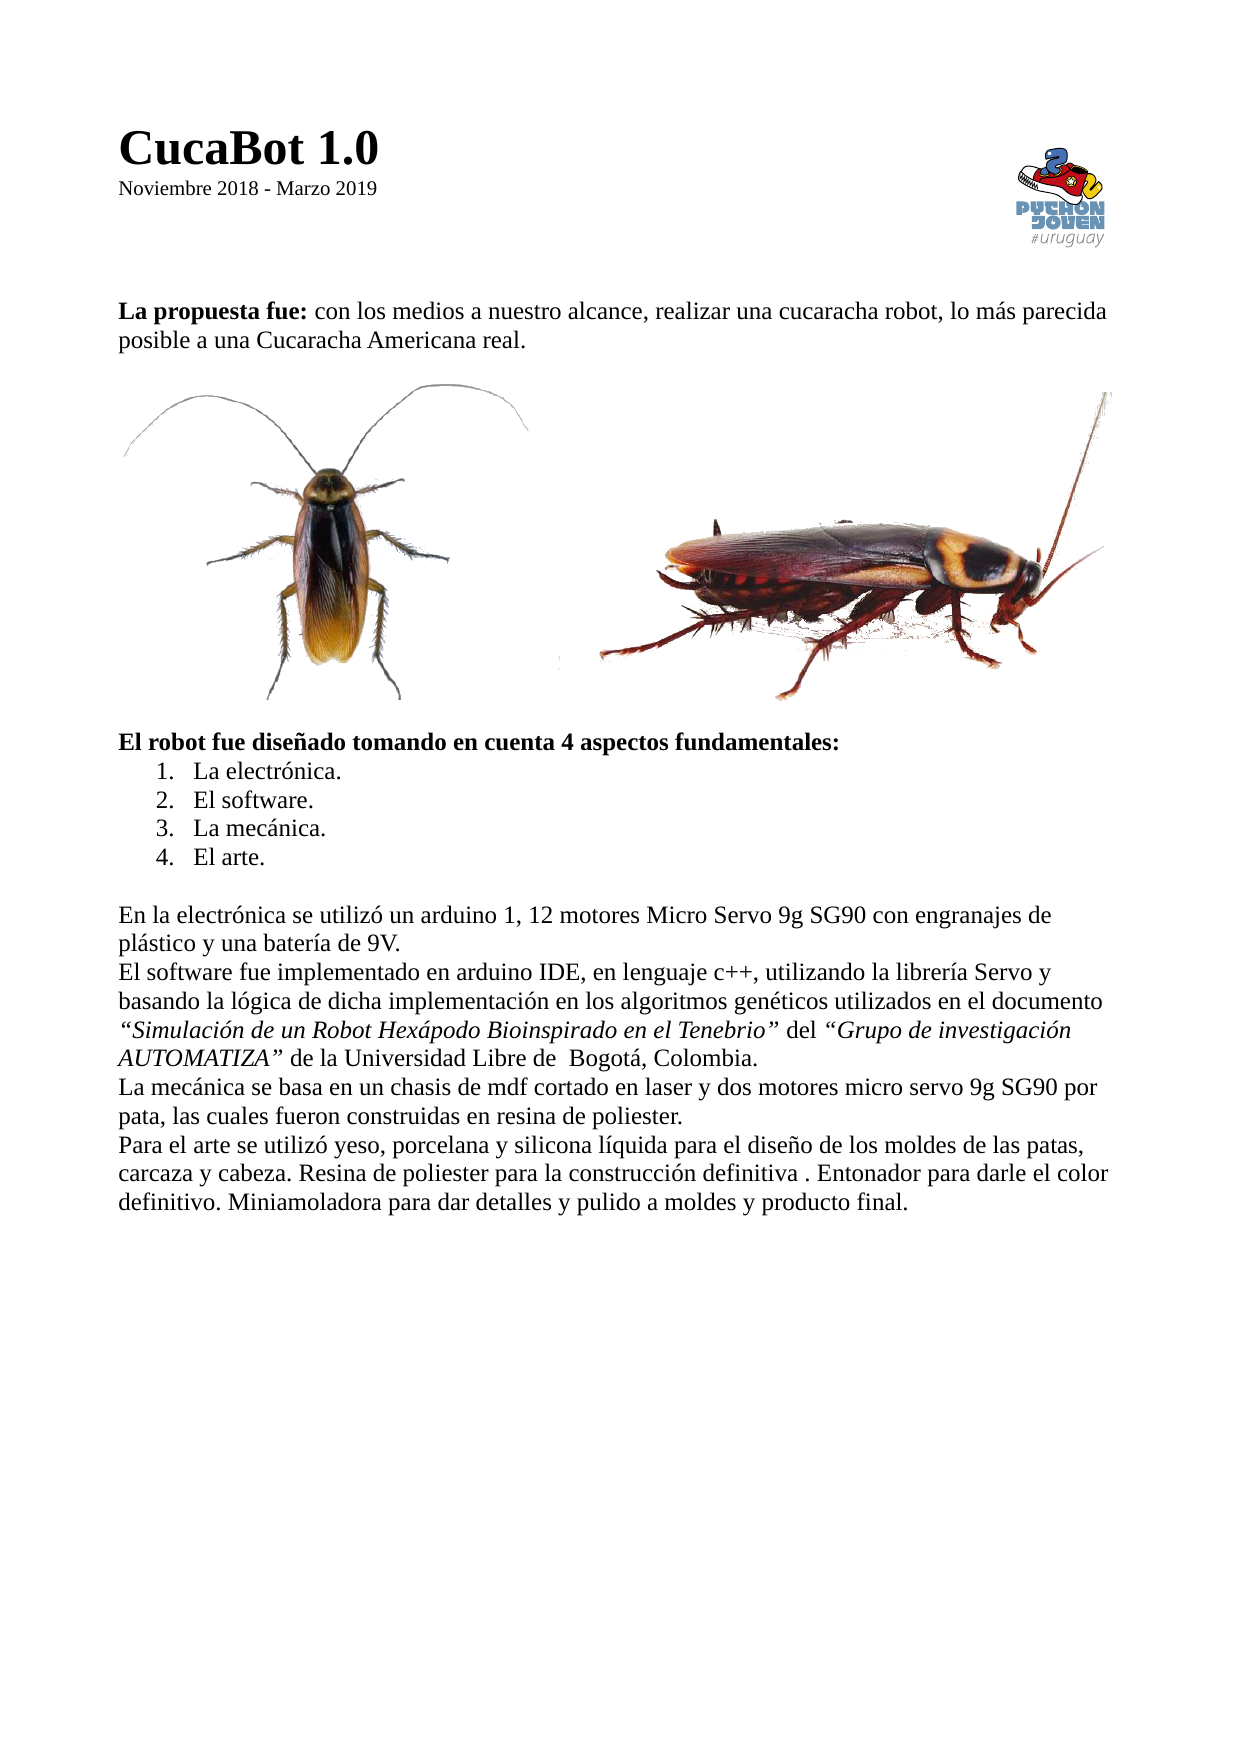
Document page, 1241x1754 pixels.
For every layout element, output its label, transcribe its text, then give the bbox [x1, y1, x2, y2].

text La mecánica se basa en un chasis de mdf cortado en laser y dos motores micro servo 9g SG90 por pata, las cuales fueron construidas en resina de poliester. [118, 1072, 1122, 1130]
list La electrónica. [156, 756, 1122, 785]
text Para el arte se utilizó yeso, porcelana y silicona líquida para el diseño de los moldes de las patas, carcaza y cabeza. Resina de poliester para la construcción definitiva . Entonador para darle el color definitivo. Miniamoladora para dar detalles y pulido a moldes y producto final. [118, 1130, 1122, 1216]
text [1092, 176, 1122, 200]
text El robot fue diseñado tomando en cuenta 4 aspectos fundamentales: [118, 727, 1122, 756]
text La propuesta fue: con los medios a nuestro alcance, realizar una cucaracha robot, lo más parecida posible a una Cucaracha Americana real. [118, 296, 1122, 353]
text CucaBot 1.0 [118, 118, 1122, 176]
picture [558, 392, 1112, 701]
text Noviembre 2018 - Marzo 2019 [118, 176, 1062, 200]
text El software fue implementado en arduino IDE, en lenguaje c++, utilizando la librería Servo y basando la lógica de dicha implementación en los algoritmos genéticos utilizados en el documento “Simulación de un Robot Hexápodo Bioinspirado en el Tenebrio” del “Grupo de investigación AUTOMATIZA” de la Universidad Libre de Bogotá, Colombia. [118, 957, 1122, 1072]
picture [123, 384, 529, 700]
text En la electrónica se utilizó un arduino 1, 12 motores Micro Servo 9g SG90 con engranajes de plástico y una batería de 9V. [118, 900, 1122, 957]
list El arte. [156, 842, 1122, 871]
list El software. [156, 785, 1122, 813]
list La mecánica. [156, 813, 1122, 842]
